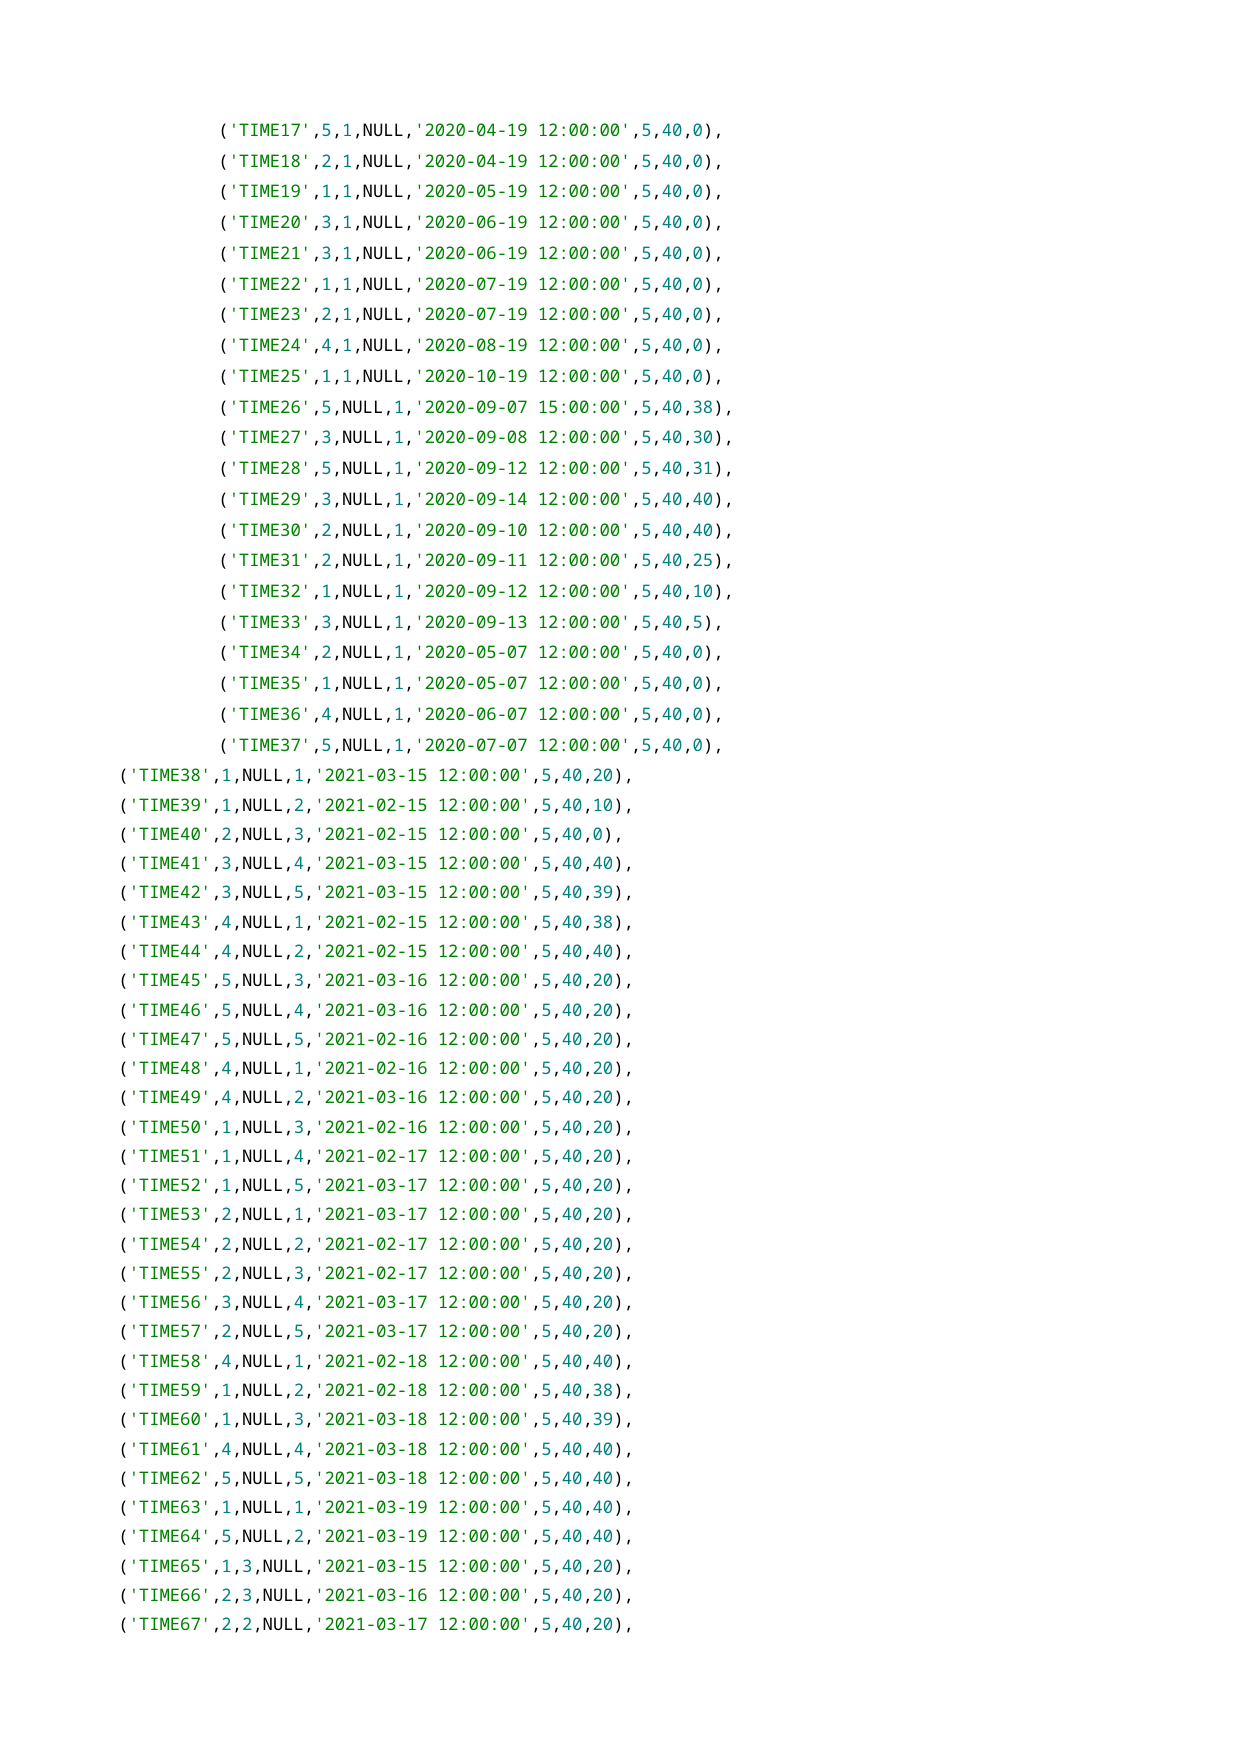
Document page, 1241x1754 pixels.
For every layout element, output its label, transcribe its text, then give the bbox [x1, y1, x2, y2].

text ('TIME30',2,NULL,1,'2020-09-10 12:00:00',5,40,40), [118, 518, 1122, 542]
text ('TIME29',3,NULL,1,'2020-09-14 12:00:00',5,40,40), [118, 487, 1122, 511]
text ('TIME35',1,NULL,1,'2020-05-07 12:00:00',5,40,0), [118, 671, 1122, 696]
text ('TIME45',5,NULL,3,'2021-03-16 12:00:00',5,40,20), [118, 968, 1122, 992]
text ('TIME22',1,1,NULL,'2020-07-19 12:00:00',5,40,0), [118, 272, 1122, 296]
text ('TIME67',2,2,NULL,'2021-03-17 12:00:00',5,40,20), [118, 1612, 1122, 1636]
text ('TIME23',2,1,NULL,'2020-07-19 12:00:00',5,40,0), [118, 302, 1122, 327]
text ('TIME56',3,NULL,4,'2021-03-17 12:00:00',5,40,20), [118, 1290, 1122, 1314]
text ('TIME36',4,NULL,1,'2020-06-07 12:00:00',5,40,0), [118, 702, 1122, 727]
text ('TIME26',5,NULL,1,'2020-09-07 15:00:00',5,40,38), [118, 395, 1122, 419]
text ('TIME28',5,NULL,1,'2020-09-12 12:00:00',5,40,31), [118, 456, 1122, 481]
text ('TIME39',1,NULL,2,'2021-02-15 12:00:00',5,40,10), [118, 793, 1122, 816]
text ('TIME48',4,NULL,1,'2021-02-16 12:00:00',5,40,20), [118, 1056, 1122, 1079]
text ('TIME65',1,3,NULL,'2021-03-15 12:00:00',5,40,20), [118, 1554, 1122, 1577]
text ('TIME64',5,NULL,2,'2021-03-19 12:00:00',5,40,40), [118, 1524, 1122, 1548]
text ('TIME40',2,NULL,3,'2021-02-15 12:00:00',5,40,0), [118, 822, 1122, 845]
text ('TIME53',2,NULL,1,'2021-03-17 12:00:00',5,40,20), [118, 1202, 1122, 1226]
text ('TIME47',5,NULL,5,'2021-02-16 12:00:00',5,40,20), [118, 1027, 1122, 1050]
text ('TIME42',3,NULL,5,'2021-03-15 12:00:00',5,40,39), [118, 881, 1122, 904]
text ('TIME58',4,NULL,1,'2021-02-18 12:00:00',5,40,40), [118, 1349, 1122, 1372]
text ('TIME31',2,NULL,1,'2020-09-11 12:00:00',5,40,25), [118, 548, 1122, 573]
text ('TIME52',1,NULL,5,'2021-03-17 12:00:00',5,40,20), [118, 1173, 1122, 1197]
text ('TIME19',1,1,NULL,'2020-05-19 12:00:00',5,40,0), [118, 179, 1122, 204]
text ('TIME44',4,NULL,2,'2021-02-15 12:00:00',5,40,40), [118, 939, 1122, 962]
text ('TIME18',2,1,NULL,'2020-04-19 12:00:00',5,40,0), [118, 149, 1122, 173]
text ('TIME38',1,NULL,1,'2021-03-15 12:00:00',5,40,20), [118, 763, 1122, 787]
text ('TIME43',4,NULL,1,'2021-02-15 12:00:00',5,40,38), [118, 910, 1122, 933]
text ('TIME17',5,1,NULL,'2020-04-19 12:00:00',5,40,0), [118, 118, 1122, 143]
text ('TIME57',2,NULL,5,'2021-03-17 12:00:00',5,40,20), [118, 1319, 1122, 1343]
text ('TIME20',3,1,NULL,'2020-06-19 12:00:00',5,40,0), [118, 210, 1122, 235]
text ('TIME60',1,NULL,3,'2021-03-18 12:00:00',5,40,39), [118, 1407, 1122, 1431]
text ('TIME21',3,1,NULL,'2020-06-19 12:00:00',5,40,0), [118, 241, 1122, 266]
text ('TIME41',3,NULL,4,'2021-03-15 12:00:00',5,40,40), [118, 851, 1122, 875]
text ('TIME37',5,NULL,1,'2020-07-07 12:00:00',5,40,0), [118, 733, 1122, 757]
text ('TIME25',1,1,NULL,'2020-10-19 12:00:00',5,40,0), [118, 364, 1122, 388]
text ('TIME51',1,NULL,4,'2021-02-17 12:00:00',5,40,20), [118, 1144, 1122, 1167]
text ('TIME33',3,NULL,1,'2020-09-13 12:00:00',5,40,5), [118, 610, 1122, 634]
text ('TIME27',3,NULL,1,'2020-09-08 12:00:00',5,40,30), [118, 425, 1122, 450]
text ('TIME32',1,NULL,1,'2020-09-12 12:00:00',5,40,10), [118, 579, 1122, 604]
text ('TIME61',4,NULL,4,'2021-03-18 12:00:00',5,40,40), [118, 1437, 1122, 1460]
text ('TIME63',1,NULL,1,'2021-03-19 12:00:00',5,40,40), [118, 1495, 1122, 1519]
text ('TIME34',2,NULL,1,'2020-05-07 12:00:00',5,40,0), [118, 641, 1122, 665]
text ('TIME66',2,3,NULL,'2021-03-16 12:00:00',5,40,20), [118, 1583, 1122, 1606]
text ('TIME54',2,NULL,2,'2021-02-17 12:00:00',5,40,20), [118, 1232, 1122, 1255]
text ('TIME59',1,NULL,2,'2021-02-18 12:00:00',5,40,38), [118, 1378, 1122, 1402]
text ('TIME49',4,NULL,2,'2021-03-16 12:00:00',5,40,20), [118, 1085, 1122, 1109]
text ('TIME46',5,NULL,4,'2021-03-16 12:00:00',5,40,20), [118, 998, 1122, 1021]
text ('TIME24',4,1,NULL,'2020-08-19 12:00:00',5,40,0), [118, 333, 1122, 358]
text ('TIME62',5,NULL,5,'2021-03-18 12:00:00',5,40,40), [118, 1466, 1122, 1489]
text ('TIME50',1,NULL,3,'2021-02-16 12:00:00',5,40,20), [118, 1115, 1122, 1138]
text ('TIME55',2,NULL,3,'2021-02-17 12:00:00',5,40,20), [118, 1261, 1122, 1284]
